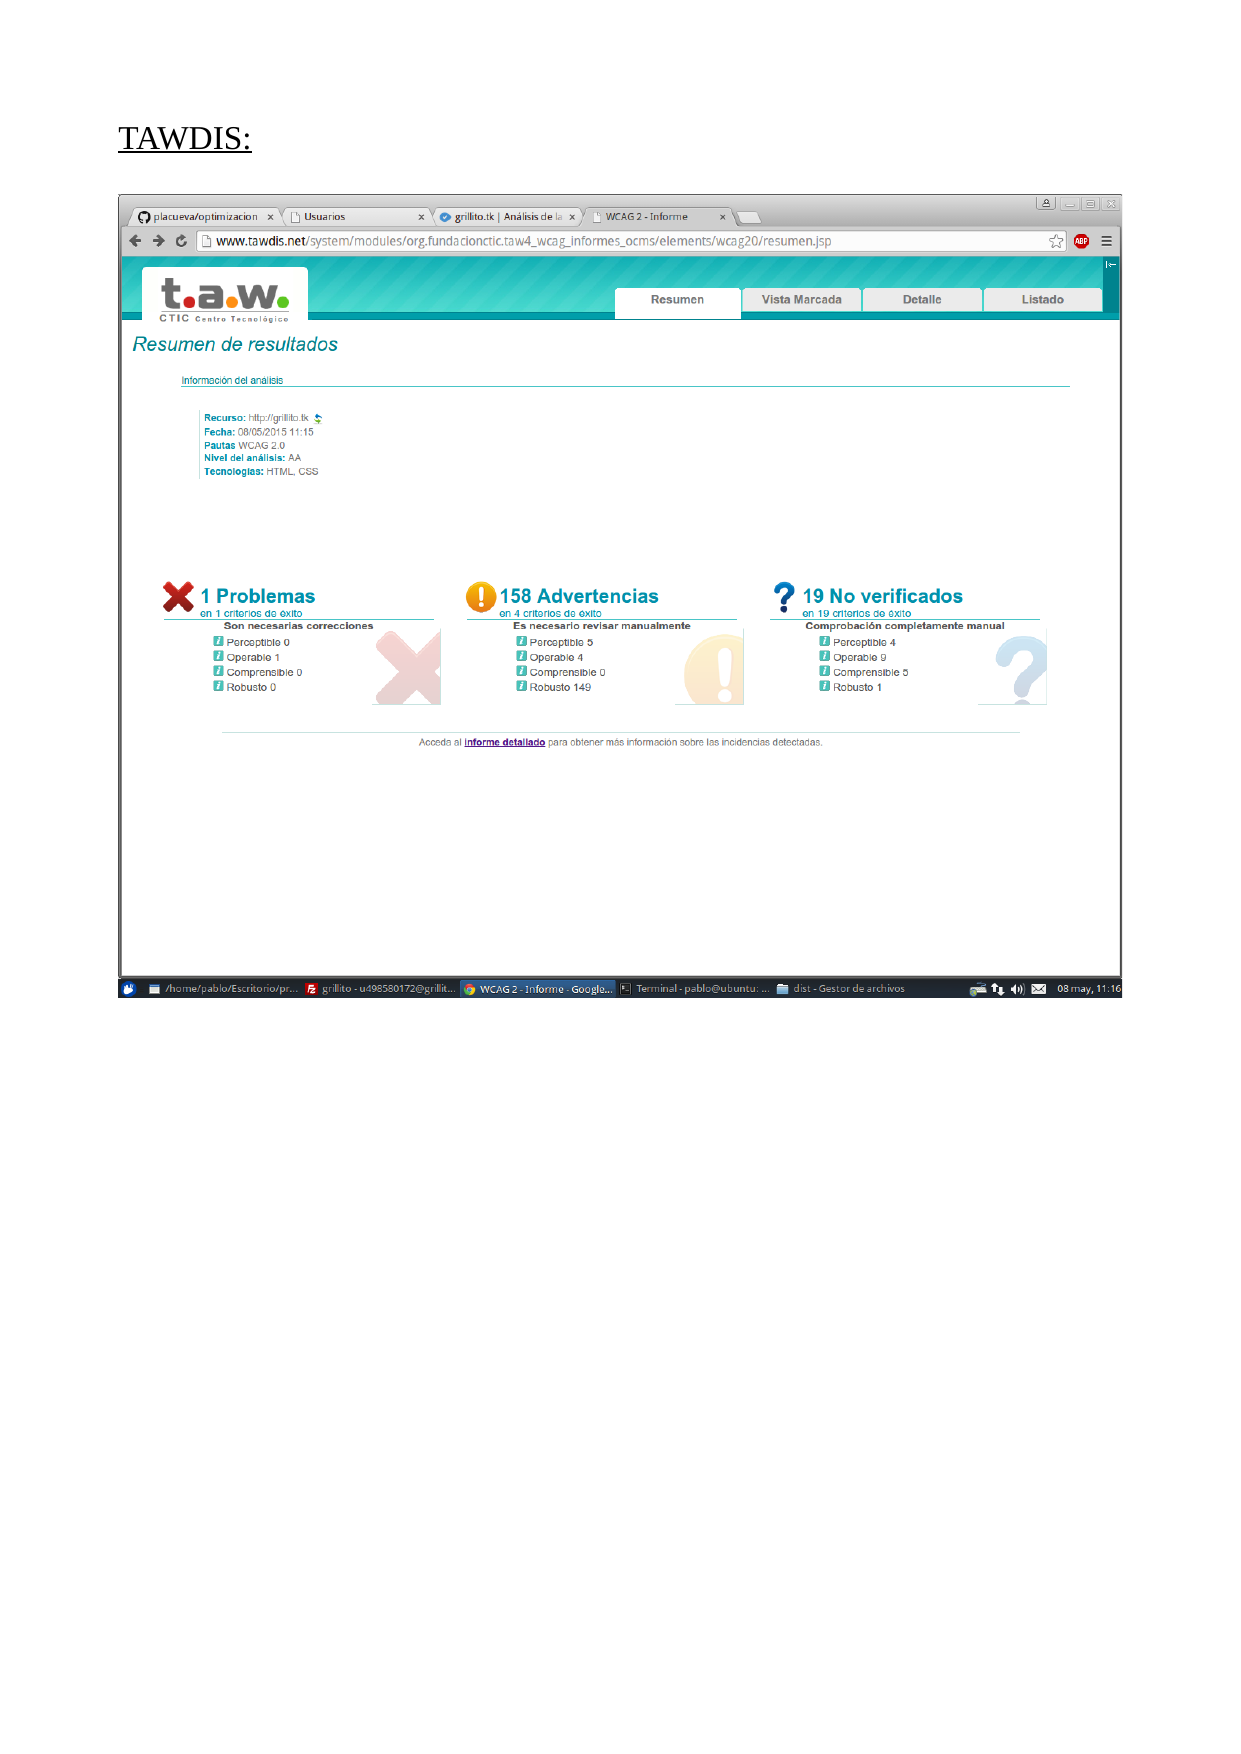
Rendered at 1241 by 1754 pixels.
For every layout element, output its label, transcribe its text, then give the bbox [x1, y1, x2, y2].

text TAWDIS: [118, 118, 1122, 156]
picture [118, 194, 1123, 998]
